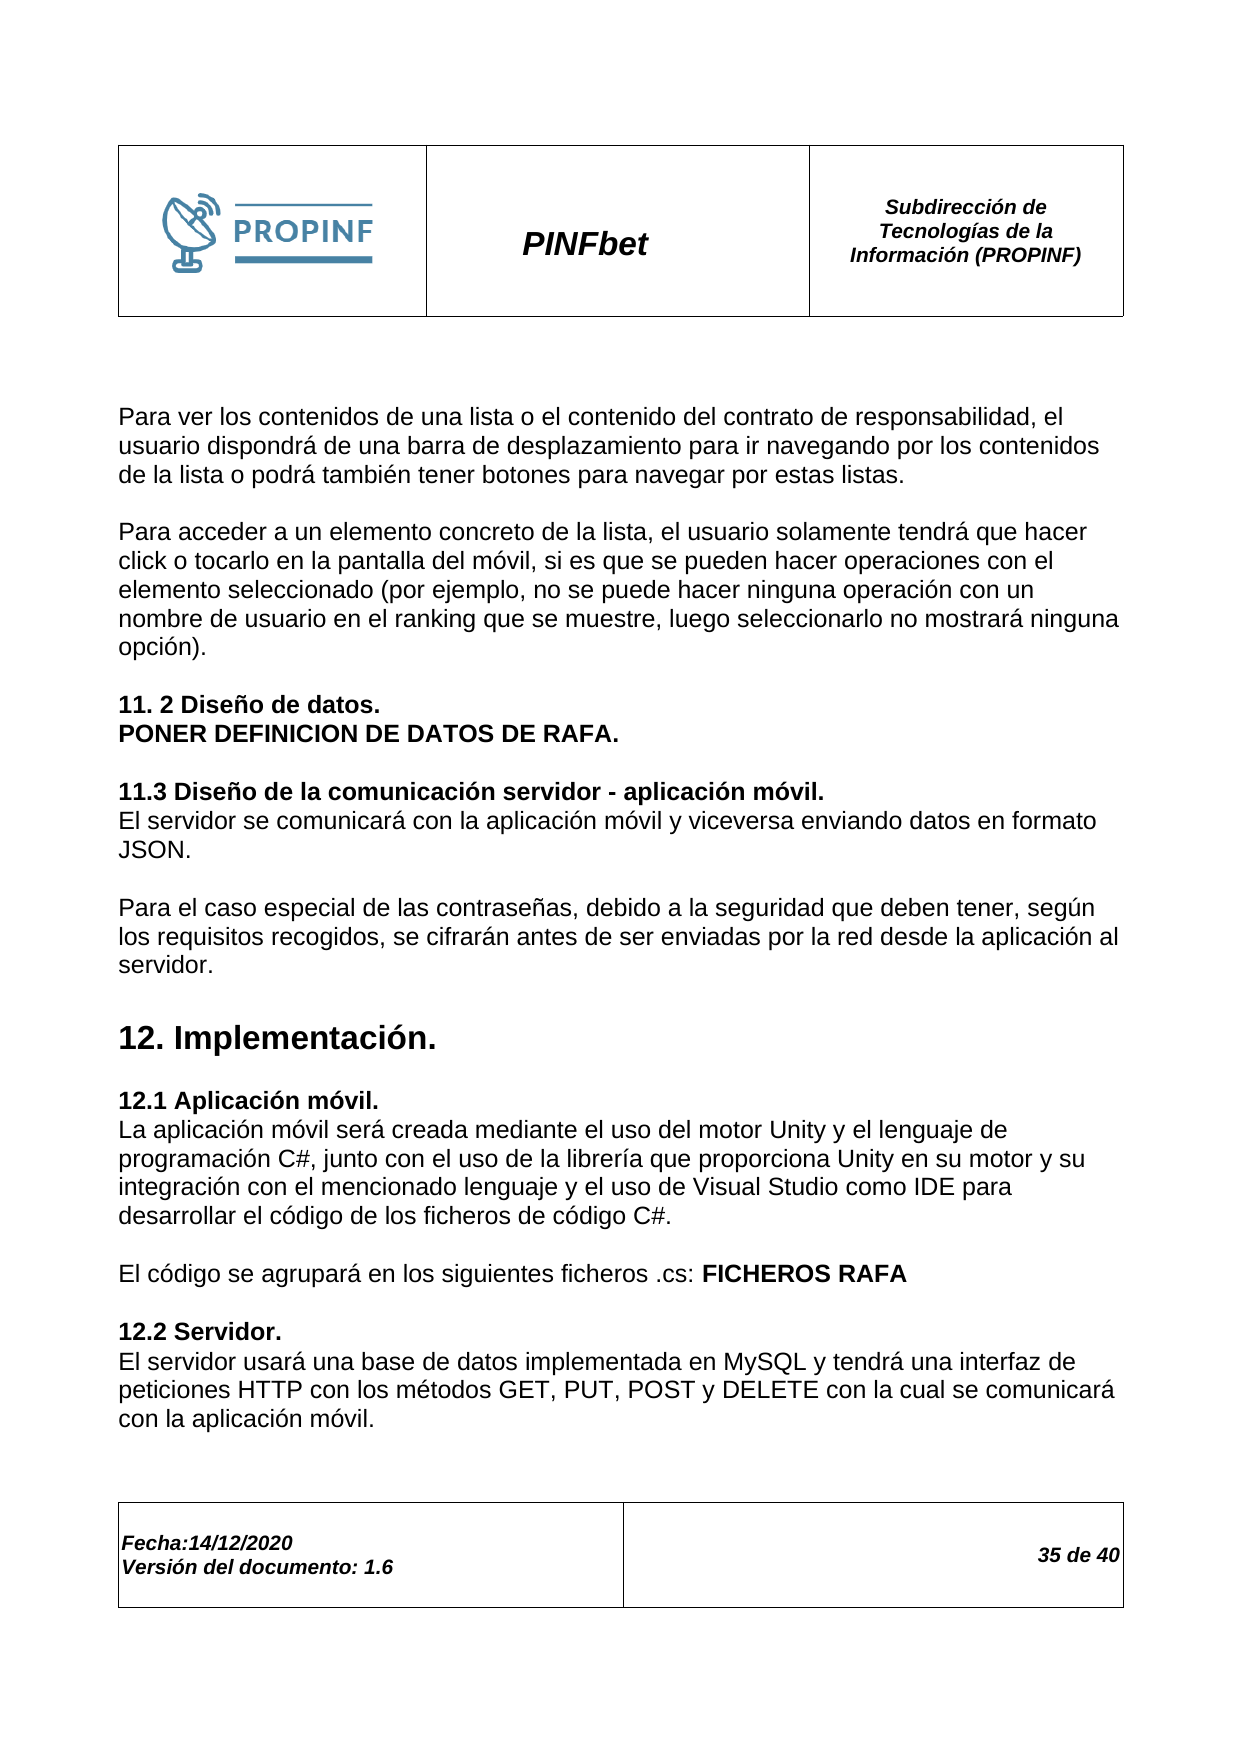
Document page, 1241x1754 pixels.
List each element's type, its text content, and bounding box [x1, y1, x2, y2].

text Para acceder a un elemento concreto de la lista, el usuario solamente tendrá que hacer click o tocarlo en la pantalla del móvil, si es que se pueden hacer operaciones con el elemento seleccionado (por ejemplo, no se puede hacer ninguna operación con un nombre de usuario en el ranking que se muestre, luego seleccionarlo no mostrará ninguna opción). [118, 517, 1122, 661]
text El servidor usará una base de datos implementada en MySQL y tendrá una interfaz de peticiones HTTP con los métodos GET, PUT, POST y DELETE con la cual se comunicará con la aplicación móvil. [118, 1346, 1122, 1433]
picture [126, 170, 414, 301]
text El servidor se comunicará con la aplicación móvil y viceversa enviando datos en formato JSON. [118, 806, 1122, 863]
text La aplicación móvil será creada mediante el uso del motor Unity y el lenguaje de programación C#, junto con el uso de la librería que proporciona Unity en su motor y su integración con el mencionado lenguaje y el uso de Visual Studio como IDE para desarrollar el código de los ficheros de código C#. [118, 1115, 1122, 1230]
text 11. 2 Diseño de datos. [118, 690, 1122, 719]
text Para el caso especial de las contraseñas, debido a la seguridad que deben tener, según los requisitos recogidos, se cifrarán antes de ser enviadas por la red desde la aplicación al servidor. [118, 893, 1122, 979]
text 12. Implementación. [118, 1018, 1122, 1056]
text El código se agrupará en los siguientes ficheros .cs: FICHEROS RAFA [118, 1259, 1122, 1288]
text Para ver los contenidos de una lista o el contenido del contrato de responsabilidad, el usuario dispondrá de una barra de desplazamiento para ir navegando por los contenidos de la lista o podrá también tener botones para navegar por estas listas. [118, 402, 1122, 489]
text PONER DEFINICION DE DATOS DE RAFA. [118, 719, 1122, 747]
text 12.1 Aplicación móvil. [118, 1086, 1122, 1114]
text 12.2 Servidor. [118, 1317, 1122, 1346]
text 11.3 Diseño de la comunicación servidor - aplicación móvil. [118, 777, 1122, 806]
